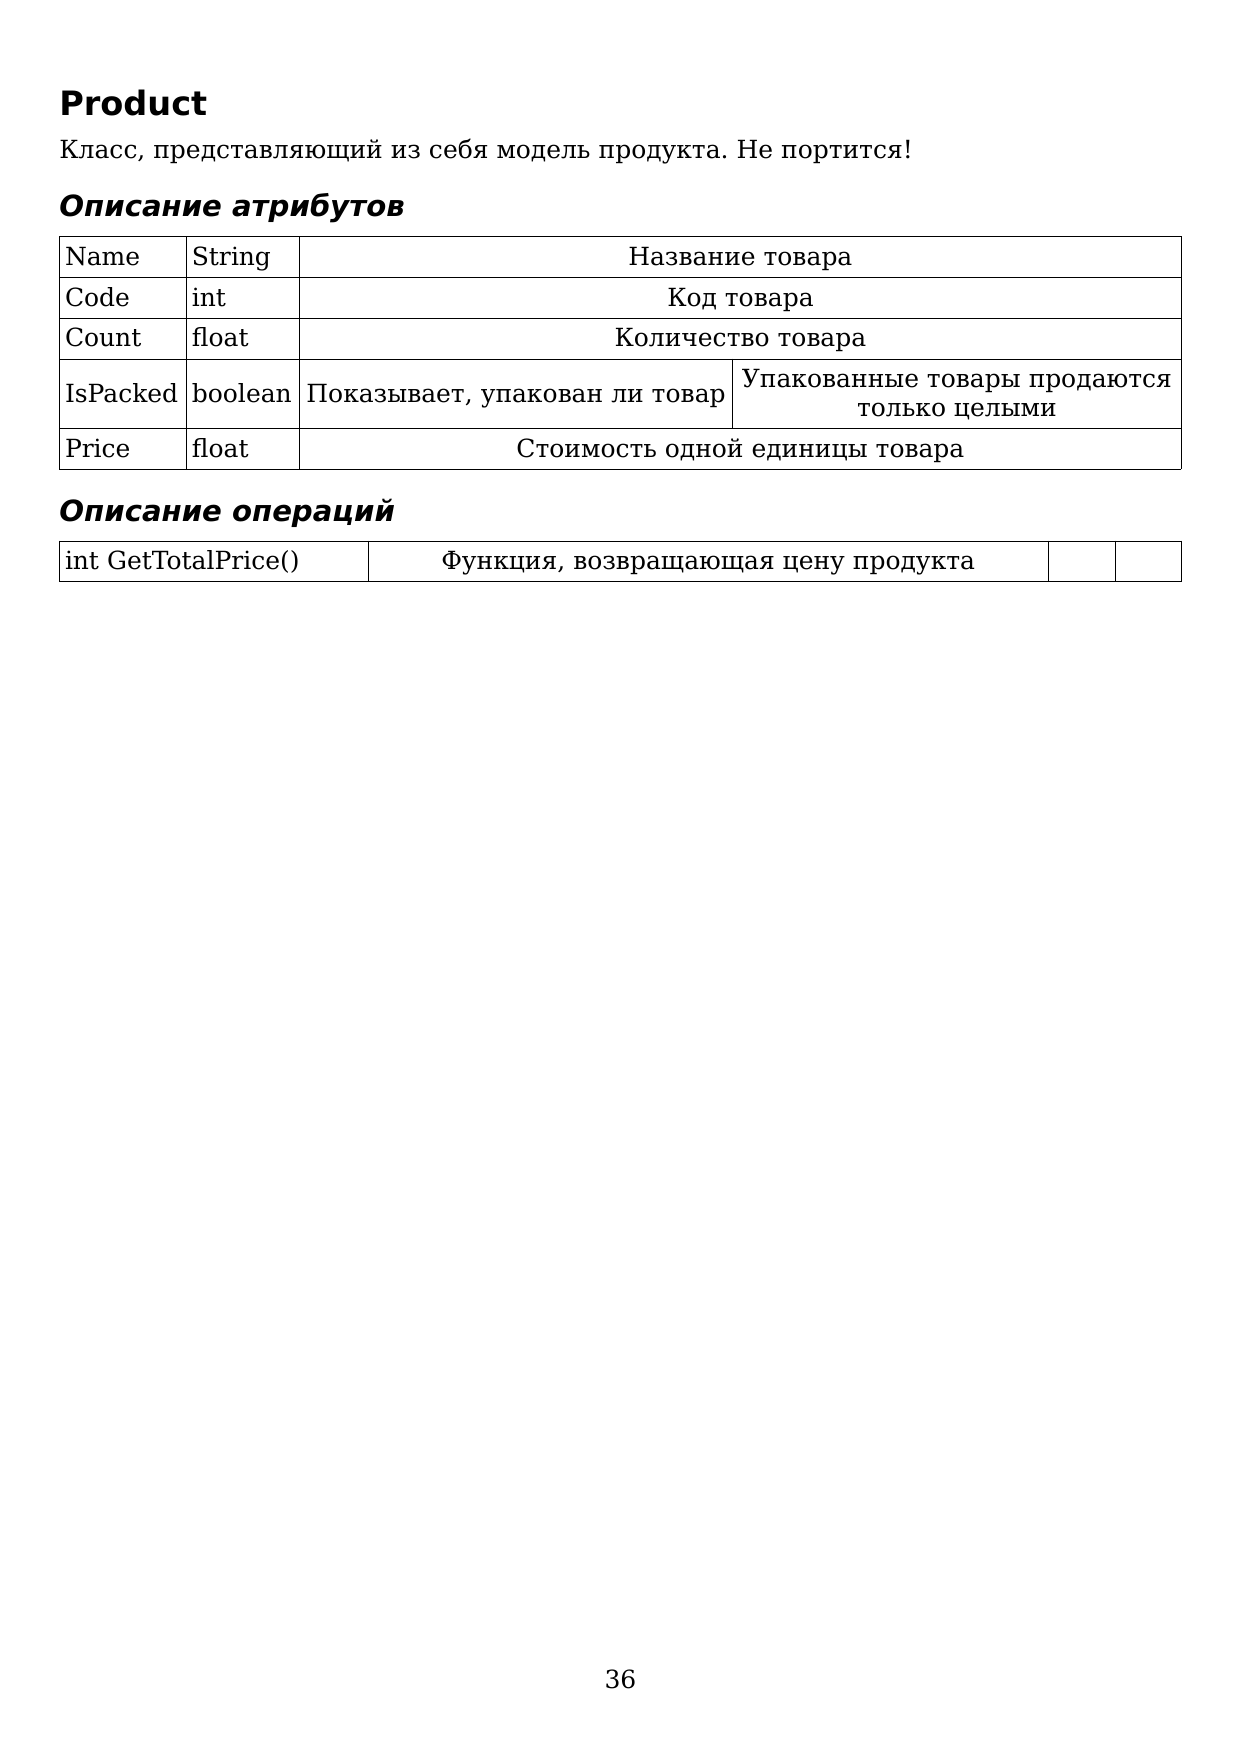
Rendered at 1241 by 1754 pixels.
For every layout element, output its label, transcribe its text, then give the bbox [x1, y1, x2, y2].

table_cell Количество товара [300, 319, 1181, 358]
table_cell Стоимость одной единицы товара [300, 429, 1181, 469]
table_header Название товара [300, 237, 1181, 277]
table_header [1116, 542, 1181, 581]
table_cell int [187, 278, 299, 318]
table_cell Код товара [300, 278, 1181, 318]
table_header Name [60, 237, 186, 277]
subtitle Описание операций [59, 494, 1181, 528]
table_cell Упакованные товары продаются только целыми [733, 360, 1181, 428]
table_cell float [187, 429, 299, 469]
table_header [1049, 542, 1115, 581]
text Класс, представляющий из себя модель продукта. Не портится! [59, 136, 1181, 165]
table_cell Показывает, упакован ли товар [300, 360, 732, 428]
table_header Функция, возвращающая цену продукта [369, 542, 1048, 581]
subtitle Описание атрибутов [59, 190, 1181, 224]
table_cell float [187, 319, 299, 358]
table_cell Code [60, 278, 186, 318]
table_cell IsPacked [60, 360, 186, 428]
table_cell boolean [187, 360, 299, 428]
table_header String [187, 237, 299, 277]
table_cell Count [60, 319, 186, 358]
table_header int GetTotalPrice() [60, 542, 368, 581]
table_cell Price [60, 429, 186, 469]
subtitle Product [59, 84, 1181, 123]
